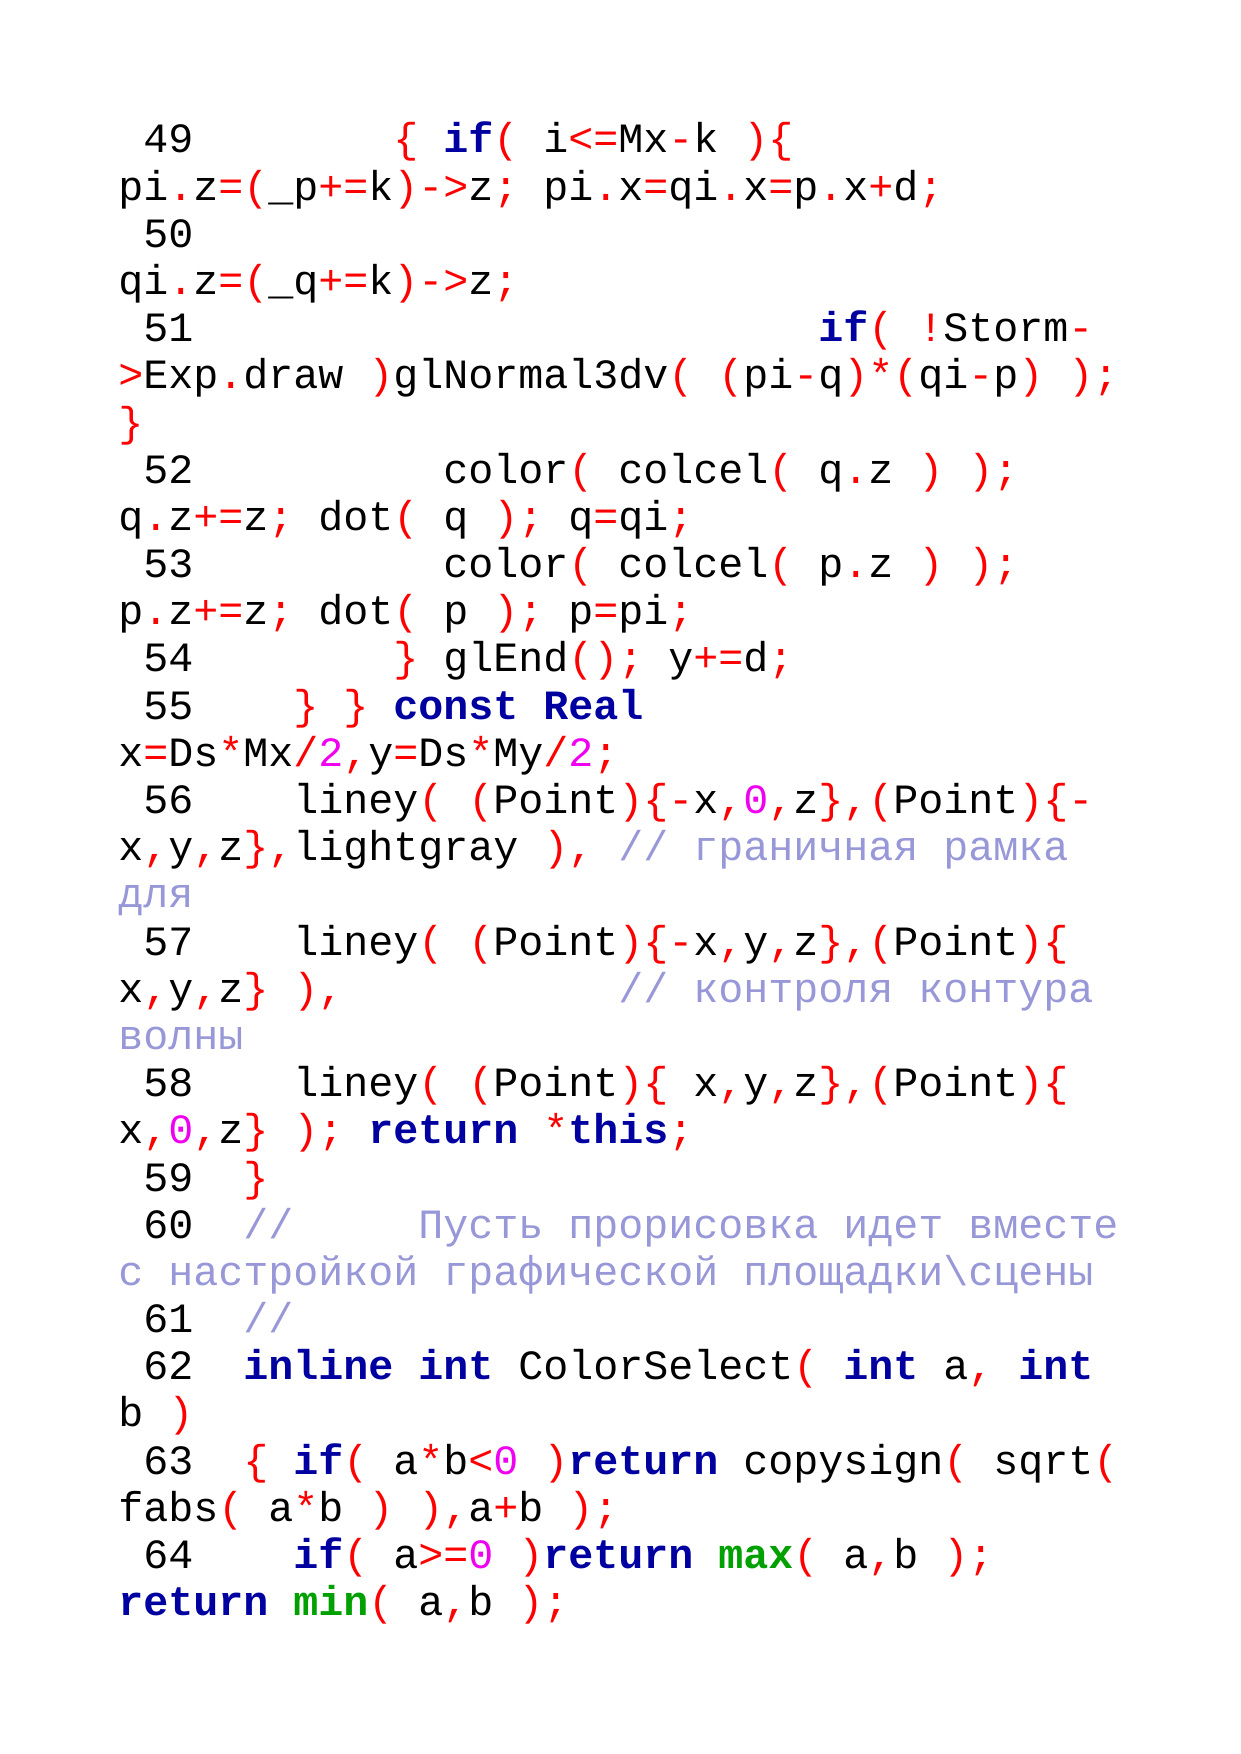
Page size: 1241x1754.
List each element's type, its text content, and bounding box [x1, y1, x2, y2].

subtitle 54 } glEnd(); y+=d; [118, 637, 443, 684]
subtitle 60 // Пусть прорисовка идет вместе с настройкой графической площадки\сцены [118, 1203, 1122, 1298]
subtitle 62 inline int ColorSelect( int a, int b ) [118, 1345, 1122, 1439]
subtitle 53 color( colcel( p.z ) ); p.z+=z; dot( p ); p=pi; [668, 543, 1122, 637]
subtitle 49 { if( i<=Mx-k ){ pi.z=(_p+=k)->z; pi.x=qi.x=p.x+d; [718, 118, 1122, 212]
subtitle 63 { if( a*b<0 )return copysign( sqrt( fabs( a*b ) ),a+b ); [118, 1439, 1122, 1534]
subtitle 54 } glEnd(); y+=d; [568, 637, 668, 684]
subtitle 49 { if( i<=Mx-k ){ pi.z=(_p+=k)->z; pi.x=qi.x=p.x+d; [118, 118, 543, 212]
subtitle 50 qi.z=(_q+=k)->z; [118, 212, 1122, 307]
subtitle 59 } [118, 1156, 1122, 1203]
subtitle 56 liney( (Point){-x,0,z},(Point){-x,y,z},lightgray ), // граничная рамка для [118, 779, 1122, 920]
subtitle 53 color( colcel( p.z ) ); p.z+=z; dot( p ); p=pi; [118, 543, 443, 637]
subtitle 51 if( !Storm->Exp.draw )glNormal3dv( (pi-q)*(qi-p) ); } [118, 307, 1122, 448]
subtitle 57 liney( (Point){-x,y,z},(Point){ x,y,z} ), // контроля контура волны [118, 920, 1122, 1062]
subtitle 54 } glEnd(); y+=d; [693, 637, 743, 684]
subtitle 49 { if( i<=Mx-k ){ pi.z=(_p+=k)->z; pi.x=qi.x=p.x+d; [568, 118, 618, 212]
subtitle 54 } glEnd(); y+=d; [768, 637, 1122, 684]
subtitle 49 { if( i<=Mx-k ){ pi.z=(_p+=k)->z; pi.x=qi.x=p.x+d; [643, 118, 693, 212]
subtitle 55 } } const Real x=Ds*Mx/2,y=Ds*My/2; [118, 684, 1122, 779]
subtitle 53 color( colcel( p.z ) ); p.z+=z; dot( p ); p=pi; [493, 543, 618, 637]
subtitle 58 liney( (Point){ x,y,z},(Point){ x,0,z} ); return *this; [118, 1062, 1122, 1156]
subtitle 61 // [118, 1298, 1122, 1345]
subtitle 64 if( a>=0 )return max( a,b ); return min( a,b ); [118, 1534, 1122, 1628]
subtitle 52 color( colcel( q.z ) ); q.z+=z; dot( q ); q=qi; [118, 448, 1122, 543]
